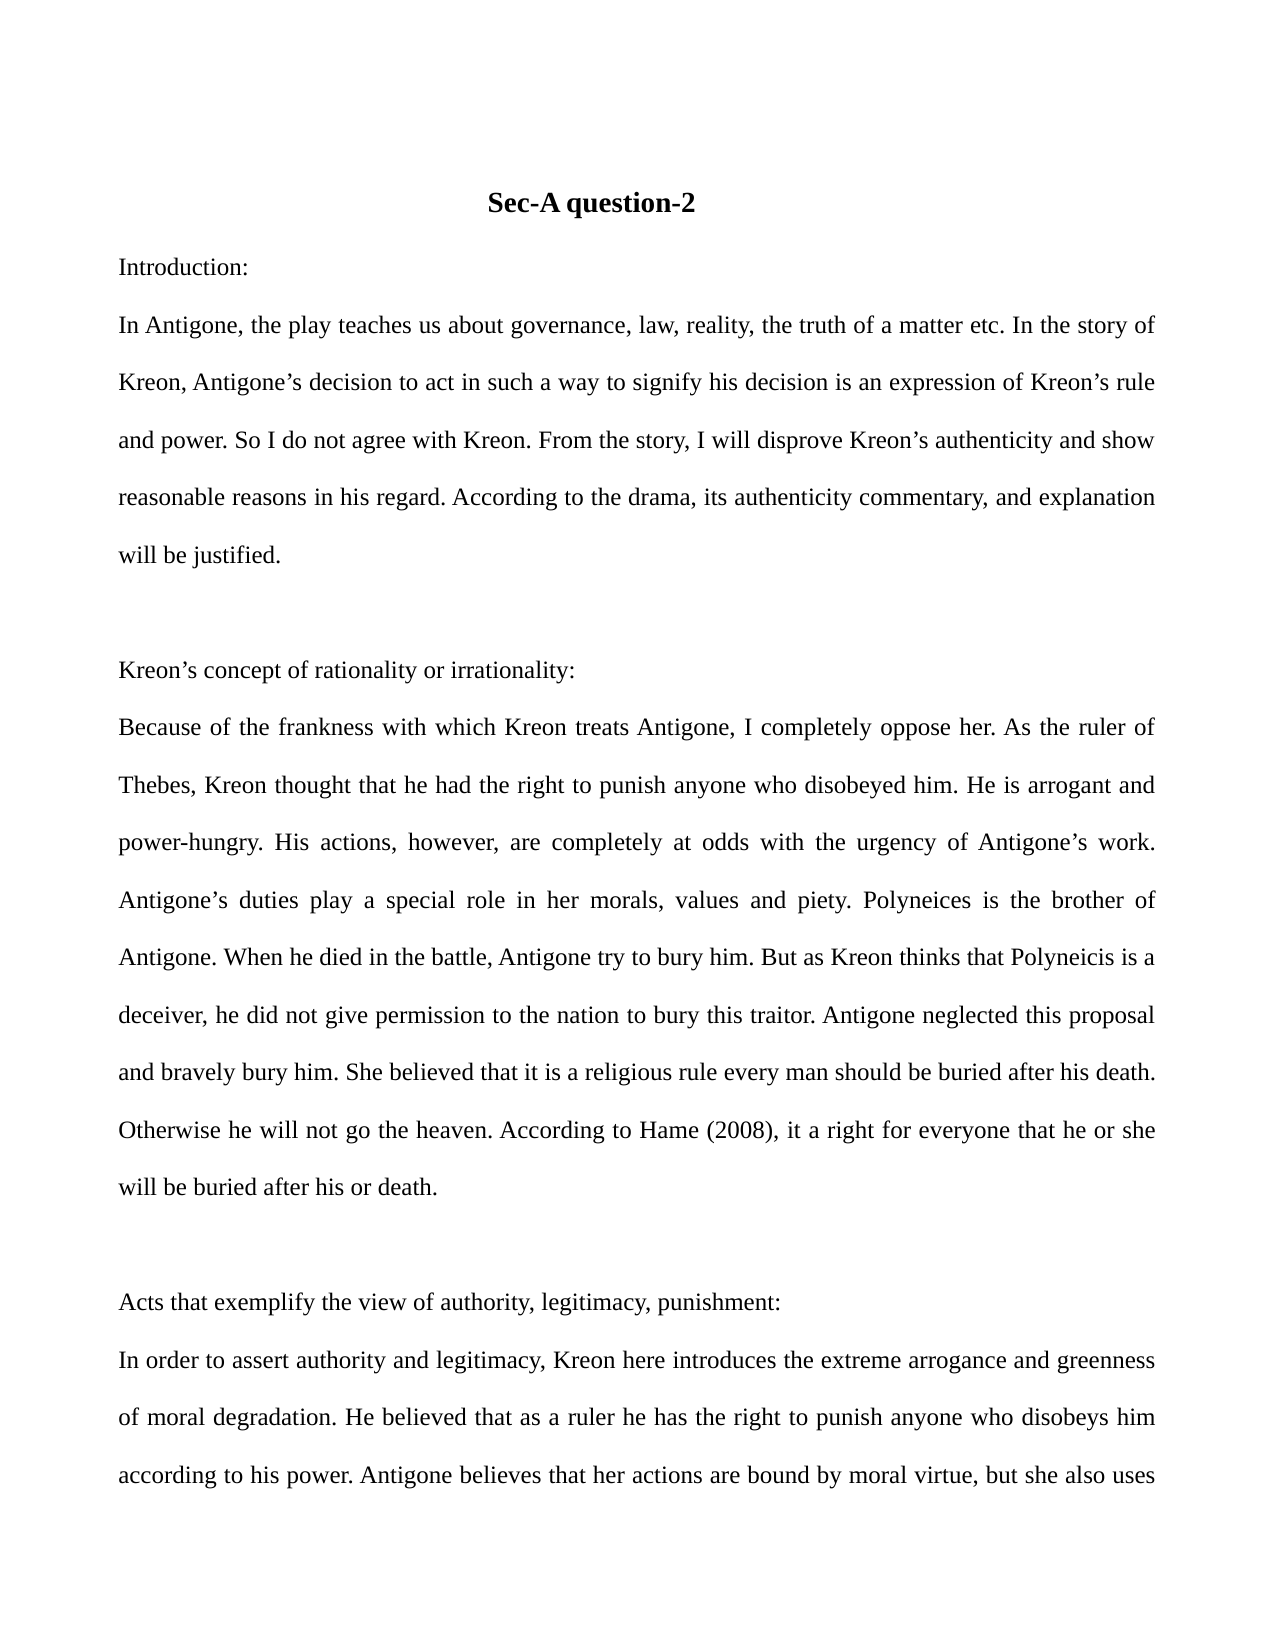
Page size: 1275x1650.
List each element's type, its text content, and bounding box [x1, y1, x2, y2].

text Kreon’s concept of rationality or irrationality: [118, 655, 1157, 683]
text Because of the frankness with which Kreon treats Antigone, I completely oppose her. As the ruler of Thebes, Kreon thought that he had the right to punish anyone who disobeyed him. He is arrogant and power-hungry. His actions, however, are completely at odds with the urgency of Antigone’s work. Antigone’s duties play a special role in her morals, values and piety. Polyneices is the brother of Antigone. When he died in the battle, Antigone try to bury him. But as Kreon thinks that Polyneicis is a deceiver, he did not give permission to the nation to bury this traitor. Antigone neglected this proposal and bravely bury him. She believed that it is a religious rule every man should be buried after his death. Otherwise he will not go the heaven. According to Hame (2008), it a right for everyone that he or she will be buried after his or death. [118, 712, 1157, 1201]
text Acts that exemplify the view of authority, legitimacy, punishment: [118, 1287, 1157, 1316]
text In Antigone, the play teaches us about governance, law, reality, the truth of a matter etc. In the story of Kreon, Antigone’s decision to act in such a way to signify his decision is an expression of Kreon’s rule and power. So I do not agree with Kreon. From the story, I will disprove Kreon’s authenticity and show reasonable reasons in his regard. According to the drama, its authenticity commentary, and explanation will be justified. [118, 310, 1157, 568]
text In order to assert authority and legitimacy, Kreon here introduces the extreme arrogance and greenness of moral degradation. He believed that as a ruler he has the right to punish anyone who disobeys him according to his power. Antigone believes that her actions are bound by moral virtue, but she also uses [118, 1345, 1157, 1488]
text Introduction: [118, 252, 1157, 281]
text Sec-A question-2 [118, 185, 1157, 219]
